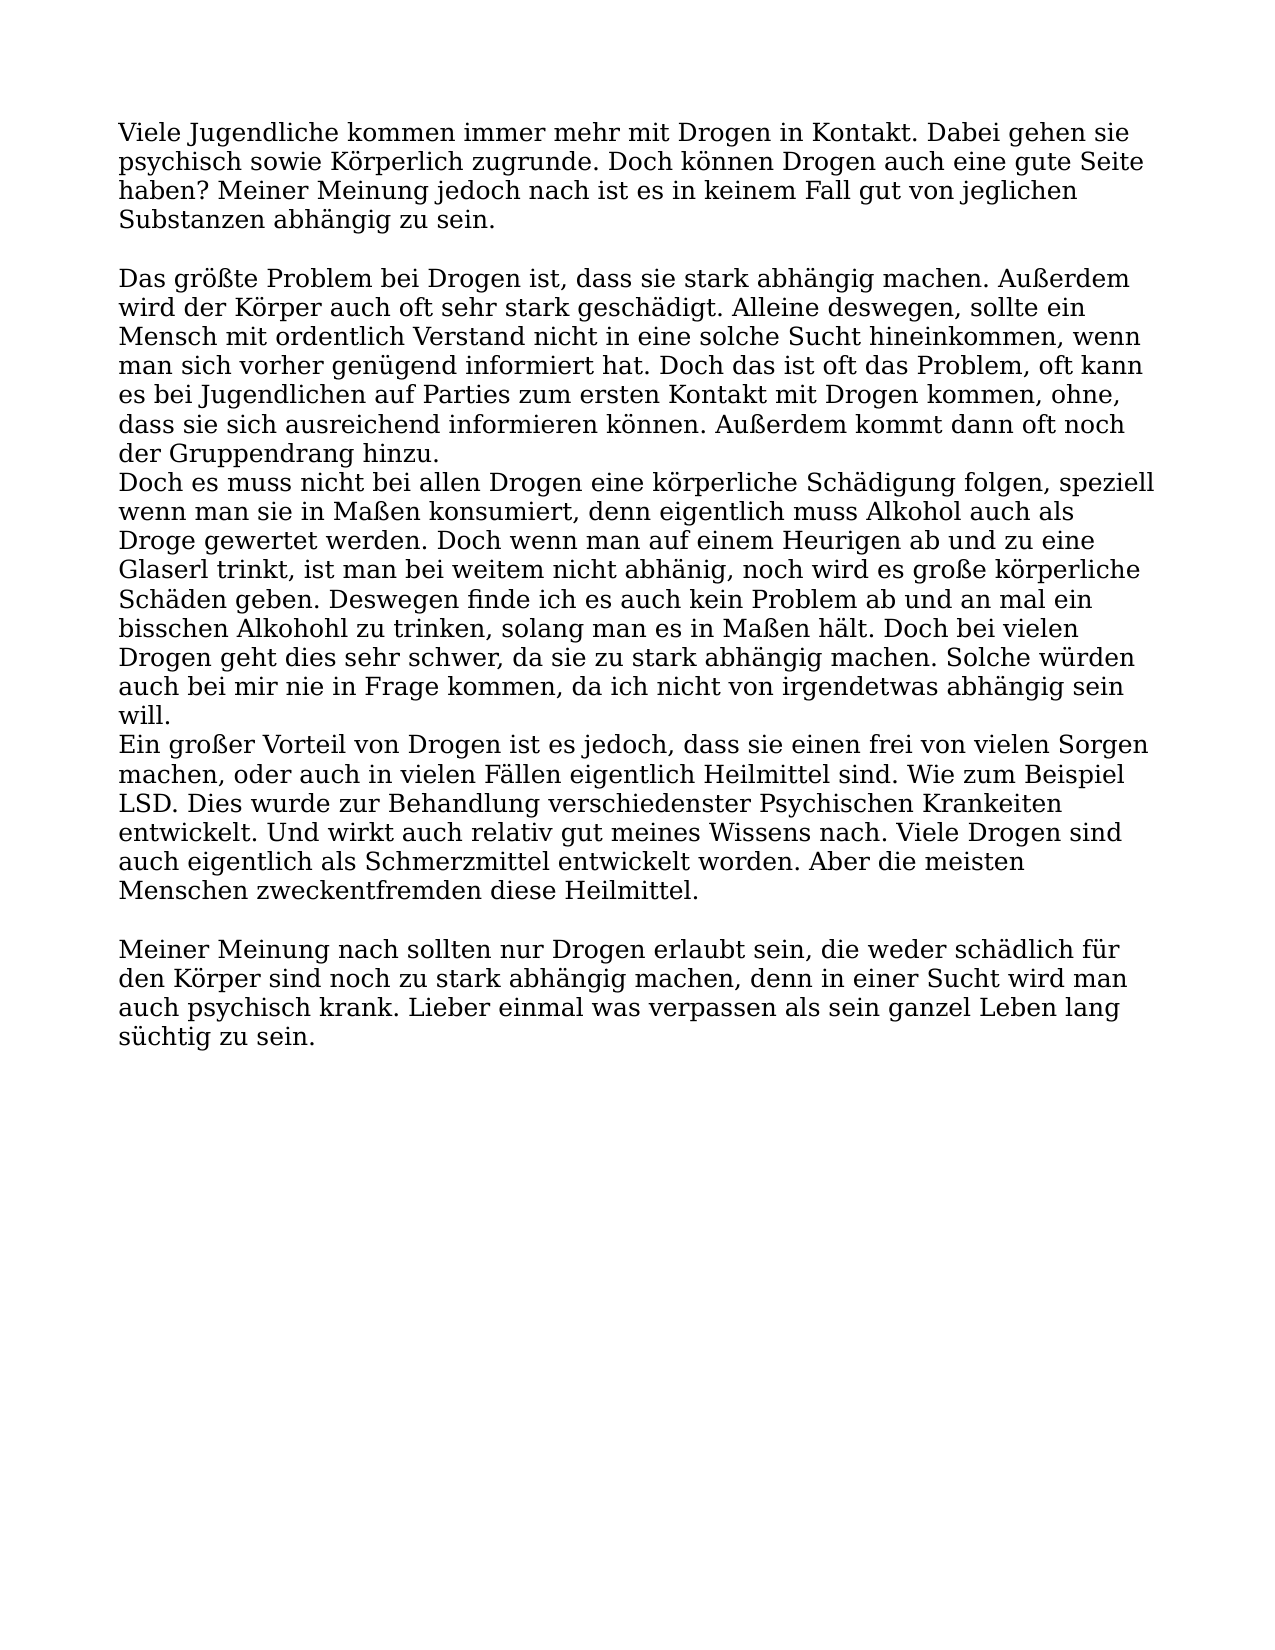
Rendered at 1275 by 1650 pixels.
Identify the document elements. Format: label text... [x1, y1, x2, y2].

text Das größte Problem bei Drogen ist, dass sie stark abhängig machen. Außerdem wird der Körper auch oft sehr stark geschädigt. Alleine deswegen, sollte ein Mensch mit ordentlich Verstand nicht in eine solche Sucht hineinkommen, wenn man sich vorher genügend informiert hat. Doch das ist oft das Problem, oft kann es bei Jugendlichen auf Parties zum ersten Kontakt mit Drogen kommen, ohne, dass sie sich ausreichend informieren können. Außerdem kommt dann oft noch der Gruppendrang hinzu. [118, 264, 1157, 468]
text Meiner Meinung nach sollten nur Drogen erlaubt sein, die weder schädlich für den Körper sind noch zu stark abhängig machen, denn in einer Sucht wird man auch psychisch krank. Lieber einmal was verpassen als sein ganzel Leben lang süchtig zu sein. [118, 935, 1157, 1051]
text Viele Jugendliche kommen immer mehr mit Drogen in Kontakt. Dabei gehen sie psychisch sowie Körperlich zugrunde. Doch können Drogen auch eine gute Seite haben? Meiner Meinung jedoch nach ist es in keinem Fall gut von jeglichen Substanzen abhängig zu sein. [118, 118, 1157, 235]
text Doch es muss nicht bei allen Drogen eine körperliche Schädigung folgen, speziell wenn man sie in Maßen konsumiert, denn eigentlich muss Alkohol auch als Droge gewertet werden. Doch wenn man auf einem Heurigen ab und zu eine Glaserl trinkt, ist man bei weitem nicht abhänig, noch wird es große körperliche Schäden geben. Deswegen finde ich es auch kein Problem ab und an mal ein bisschen Alkohohl zu trinken, solang man es in Maßen hält. Doch bei vielen Drogen geht dies sehr schwer, da sie zu stark abhängig machen. Solche würden auch bei mir nie in Frage kommen, da ich nicht von irgendetwas abhängig sein will. [118, 468, 1157, 731]
text Ein großer Vorteil von Drogen ist es jedoch, dass sie einen frei von vielen Sorgen machen, oder auch in vielen Fällen eigentlich Heilmittel sind. Wie zum Beispiel LSD. Dies wurde zur Behandlung verschiedenster Psychischen Krankeiten entwickelt. Und wirkt auch relativ gut meines Wissens nach. Viele Drogen sind auch eigentlich als Schmerzmittel entwickelt worden. Aber die meisten Menschen zweckentfremden diese Heilmittel. [118, 731, 1157, 906]
